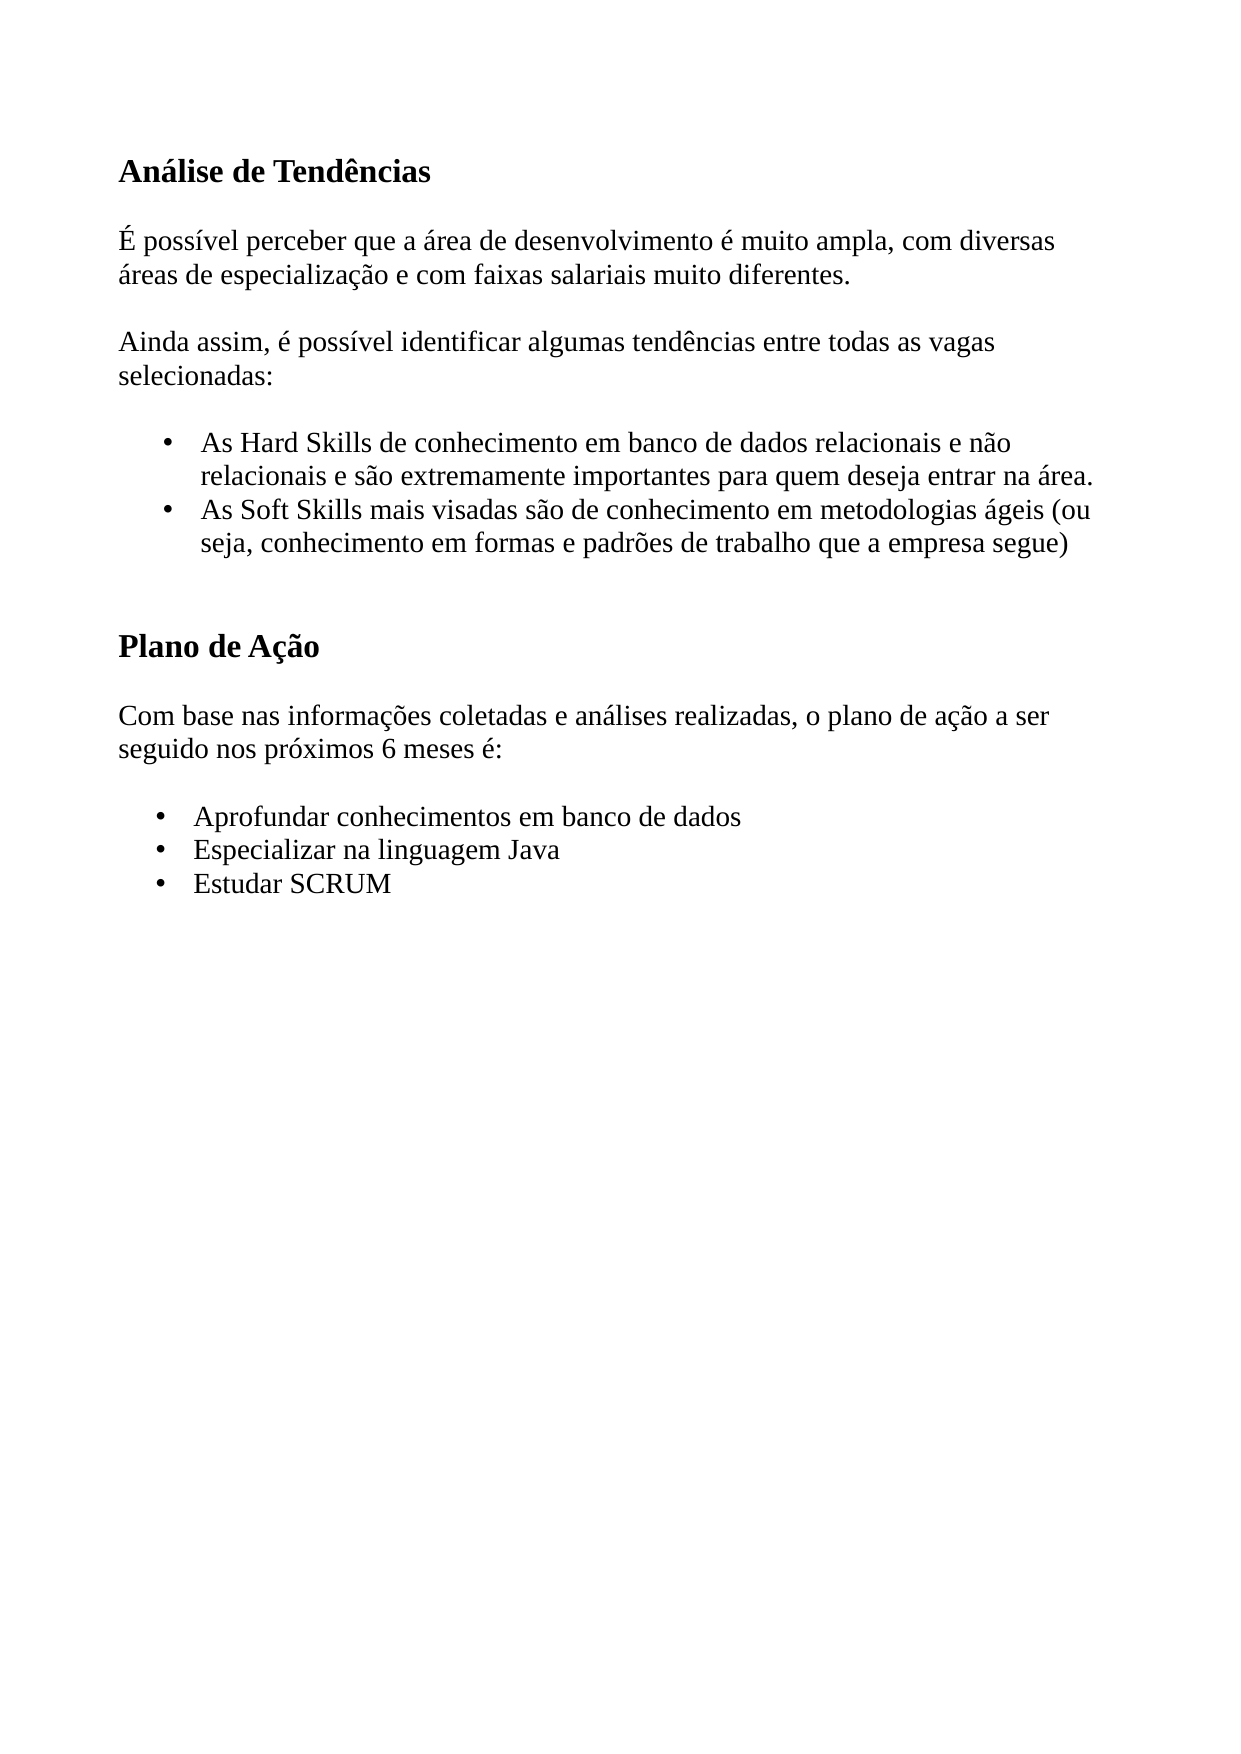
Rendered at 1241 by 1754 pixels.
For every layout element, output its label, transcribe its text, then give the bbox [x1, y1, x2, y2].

list As Hard Skills de conhecimento em banco de dados relacionais e não relacionais e são extremamente importantes para quem deseja entrar na área. [163, 425, 1122, 492]
text Ainda assim, é possível identificar algumas tendências entre todas as vagas selecionadas: [118, 324, 1122, 391]
text É possível perceber que a área de desenvolvimento é muito ampla, com diversas áreas de especialização e com faixas salariais muito diferentes. [118, 223, 1122, 291]
text Plano de Ação [118, 626, 1122, 664]
list Aprofundar conhecimentos em banco de dados [156, 799, 1122, 832]
text Com base nas informações coletadas e análises realizadas, o plano de ação a ser seguido nos próximos 6 meses é: [118, 698, 1122, 765]
list Estudar SCRUM [156, 866, 1122, 900]
text Análise de Tendências [118, 152, 1122, 190]
list Especializar na linguagem Java [156, 832, 1122, 866]
list As Soft Skills mais visadas são de conhecimento em metodologias ágeis (ou seja, conhecimento em formas e padrões de trabalho que a empresa segue) [163, 492, 1122, 559]
